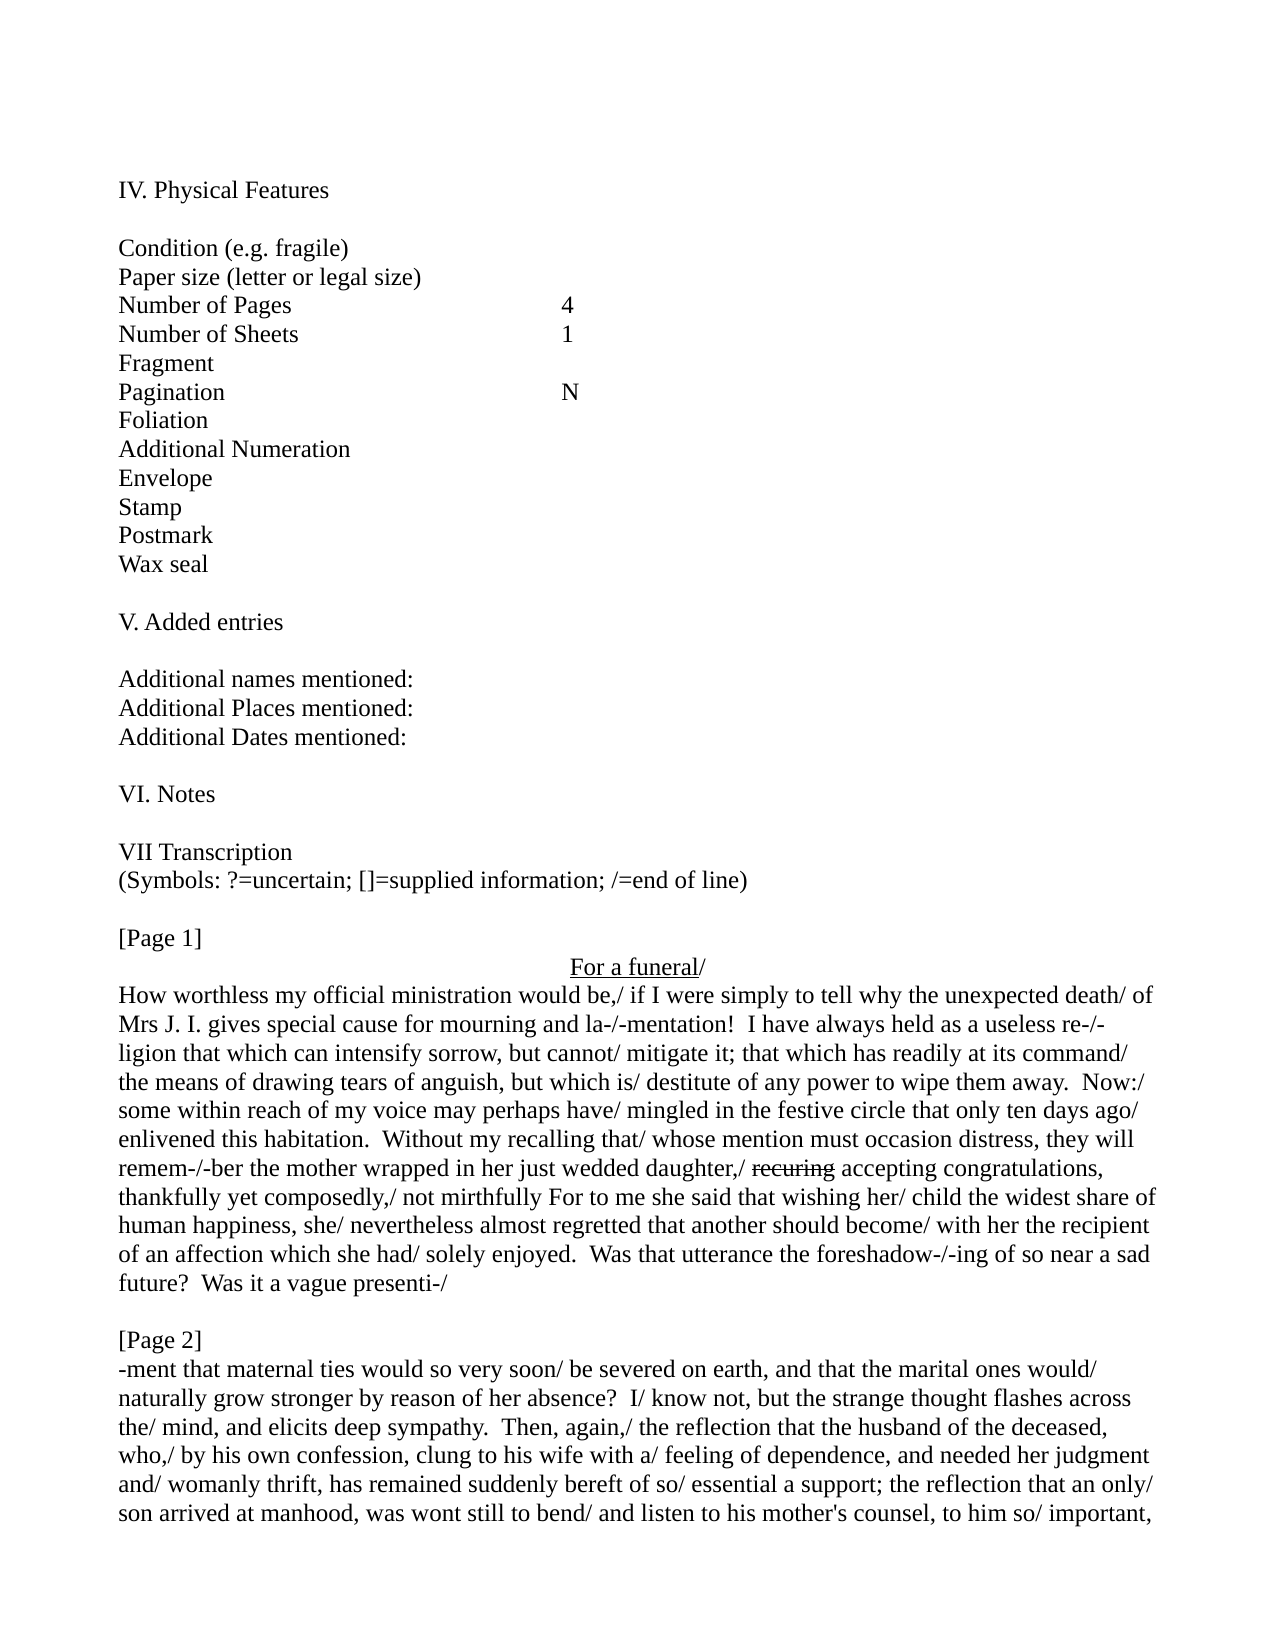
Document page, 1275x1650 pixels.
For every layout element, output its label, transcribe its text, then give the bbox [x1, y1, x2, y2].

text Paper size (letter or legal size) [118, 262, 1157, 291]
text For a funeral/ [118, 952, 1157, 981]
text Additional names mentioned: [118, 664, 1157, 693]
text [Page 2] [118, 1326, 1157, 1354]
text Stamp [118, 492, 1157, 521]
text [Page 1] [118, 923, 1157, 952]
text (Symbols: ?=uncertain; []=supplied information; /=end of line) [118, 866, 1157, 894]
text Additional Places mentioned: [118, 693, 1157, 722]
text Foliation [118, 406, 1157, 434]
text -ment that maternal ties would so very soon/ be severed on earth, and that the marital ones would/ naturally grow stronger by reason of her absence? I/ know not, but the strange thought flashes across the/ mind, and elicits deep sympathy. Then, again,/ the reflection that the husband of the deceased, who,/ by his own confession, clung to his wife with a/ feeling of dependence, and needed her judgment and/ womanly thrift, has remained suddenly bereft of so/ essential a support; the reflection that an only/ son arrived at manhood, was wont still to bend/ and listen to his mother's counsel, to him so/ important, [118, 1354, 1157, 1527]
text How worthless my official ministration would be,/ if I were simply to tell why the unexpected death/ of Mrs J. I. gives special cause for mourning and la-/-mentation! I have always held as a useless re-/-ligion that which can intensify sorrow, but cannot/ mitigate it; that which has readily at its command/ the means of drawing tears of anguish, but which is/ destitute of any power to wipe them away. Now:/ some within reach of my voice may perhaps have/ mingled in the festive circle that only ten days ago/ enlivened this habitation. Without my recalling that/ whose mention must occasion distress, they will remem-/-ber the mother wrapped in her just wedded daughter,/ recuring accepting congratulations, thankfully yet composedly,/ not mirthfully For to me she said that wishing her/ child the widest share of human happiness, she/ nevertheless almost regretted that another should become/ with her the recipient of an affection which she had/ solely enjoyed. Was that utterance the foreshadow-/-ing of so near a sad future? Was it a vague presenti-/ [118, 981, 1157, 1297]
text VII Transcription [118, 837, 1157, 866]
text Number of Sheets 1 [118, 319, 1157, 348]
text Number of Pages 4 [118, 291, 1157, 319]
text Fragment [118, 348, 1157, 377]
text Pagination N [118, 377, 1157, 406]
text Envelope [118, 463, 1157, 492]
text V. Added entries [118, 607, 1157, 636]
text Condition (e.g. fragile) [118, 233, 1157, 262]
text IV. Physical Features [118, 176, 1157, 204]
text VI. Notes [118, 779, 1157, 808]
text Postma rk [118, 521, 1157, 549]
text Additional Dates mentioned: [118, 722, 1157, 751]
text Additional Numeration [118, 434, 1157, 463]
text Wax seal [118, 549, 1157, 578]
